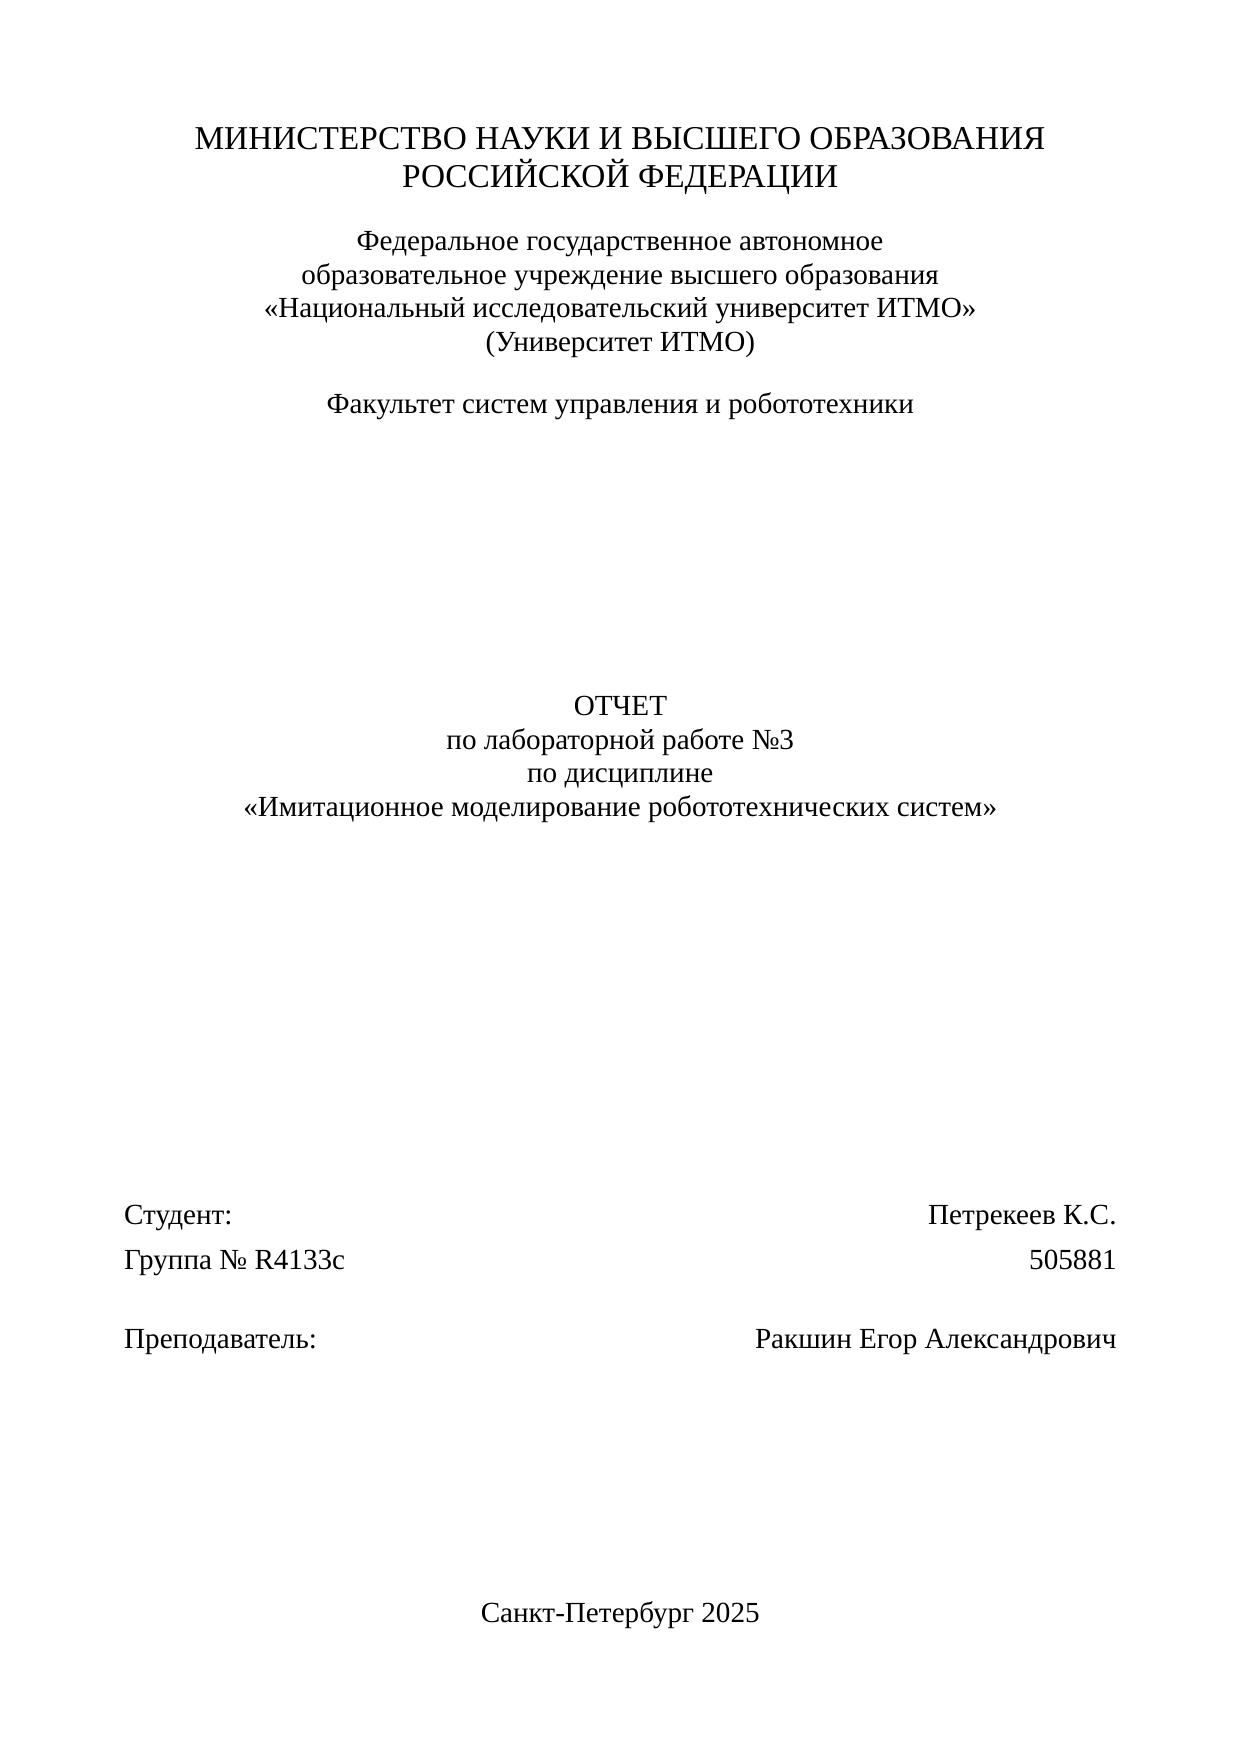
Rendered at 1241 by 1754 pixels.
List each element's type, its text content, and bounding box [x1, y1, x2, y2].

table_header Студент: [118, 1191, 620, 1236]
text (Университет ИТМО) [118, 324, 1122, 358]
text Факультет систем управления и робототехники [118, 386, 1122, 420]
text «Национальный исследовательский университет ИТМО» [118, 291, 1122, 324]
table_cell Преподаватель: [118, 1315, 620, 1360]
text РОССИЙСКОЙ ФЕДЕРАЦИИ [118, 156, 1122, 195]
text по лабораторной работе №3 [118, 722, 1122, 755]
table_cell Ракшин Егор Александрович [620, 1315, 1122, 1360]
text Федеральное государственное автономное [118, 223, 1122, 257]
text МИНИСТЕРСТВО НАУКИ И ВЫСШЕГО ОБРАЗОВАНИЯ [118, 118, 1122, 156]
text «Имитационное моделирование робототехнических систем» [118, 789, 1122, 822]
text по дисциплине [118, 755, 1122, 789]
text ОТЧЕТ [118, 688, 1122, 722]
table_header Петрекеев К.С. [620, 1191, 1122, 1236]
text Санкт-Петербург 2025 [118, 1595, 1122, 1628]
text образовательное учреждение высшего образования [118, 257, 1122, 291]
table_cell 505881 [620, 1236, 1122, 1315]
table_cell Группа № R4133c [118, 1236, 620, 1315]
